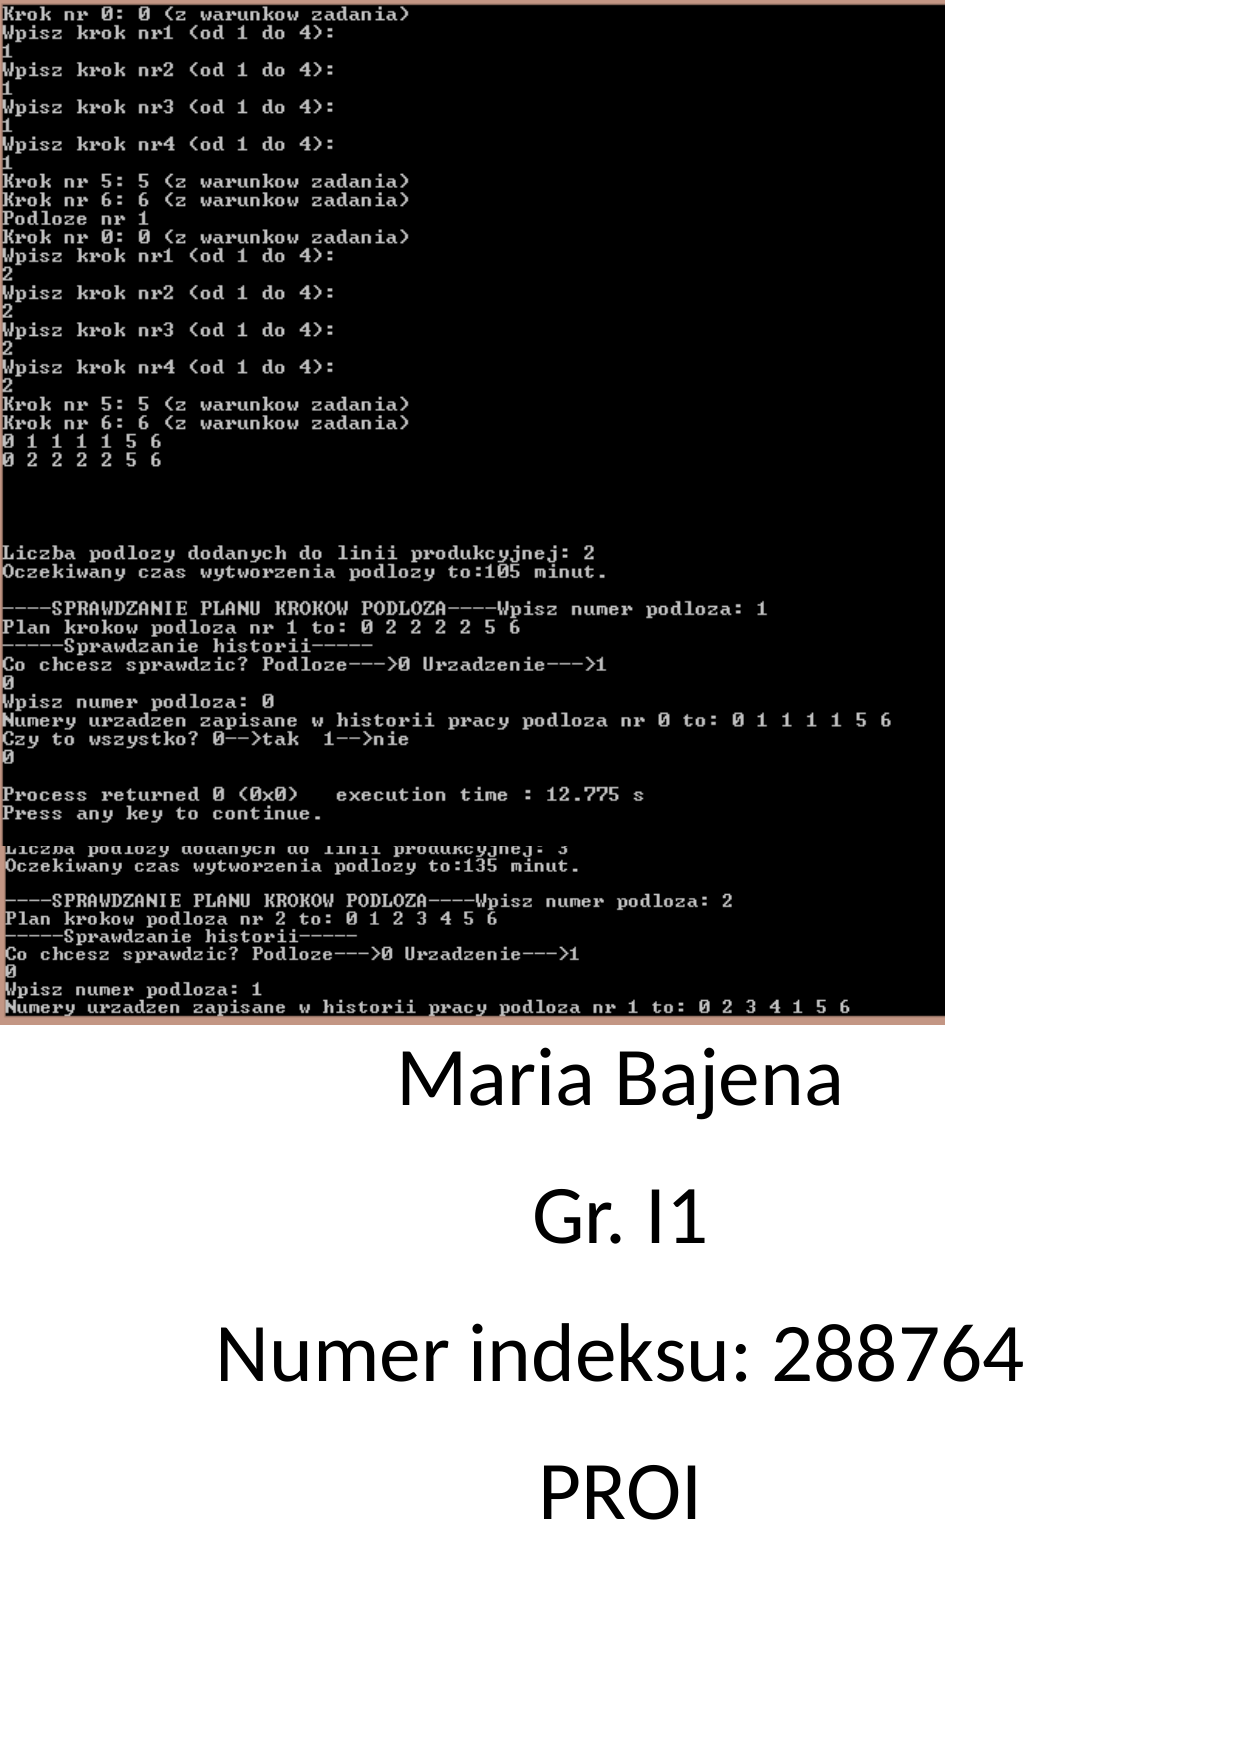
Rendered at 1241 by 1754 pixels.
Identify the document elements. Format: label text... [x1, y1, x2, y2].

text Gr. I1 [148, 1163, 1093, 1264]
picture [0, 0, 945, 1025]
text Maria Bajena [148, 285, 1093, 1127]
text Numer indeksu: 288764 [148, 1301, 1093, 1402]
text PROI [148, 1438, 1093, 1540]
